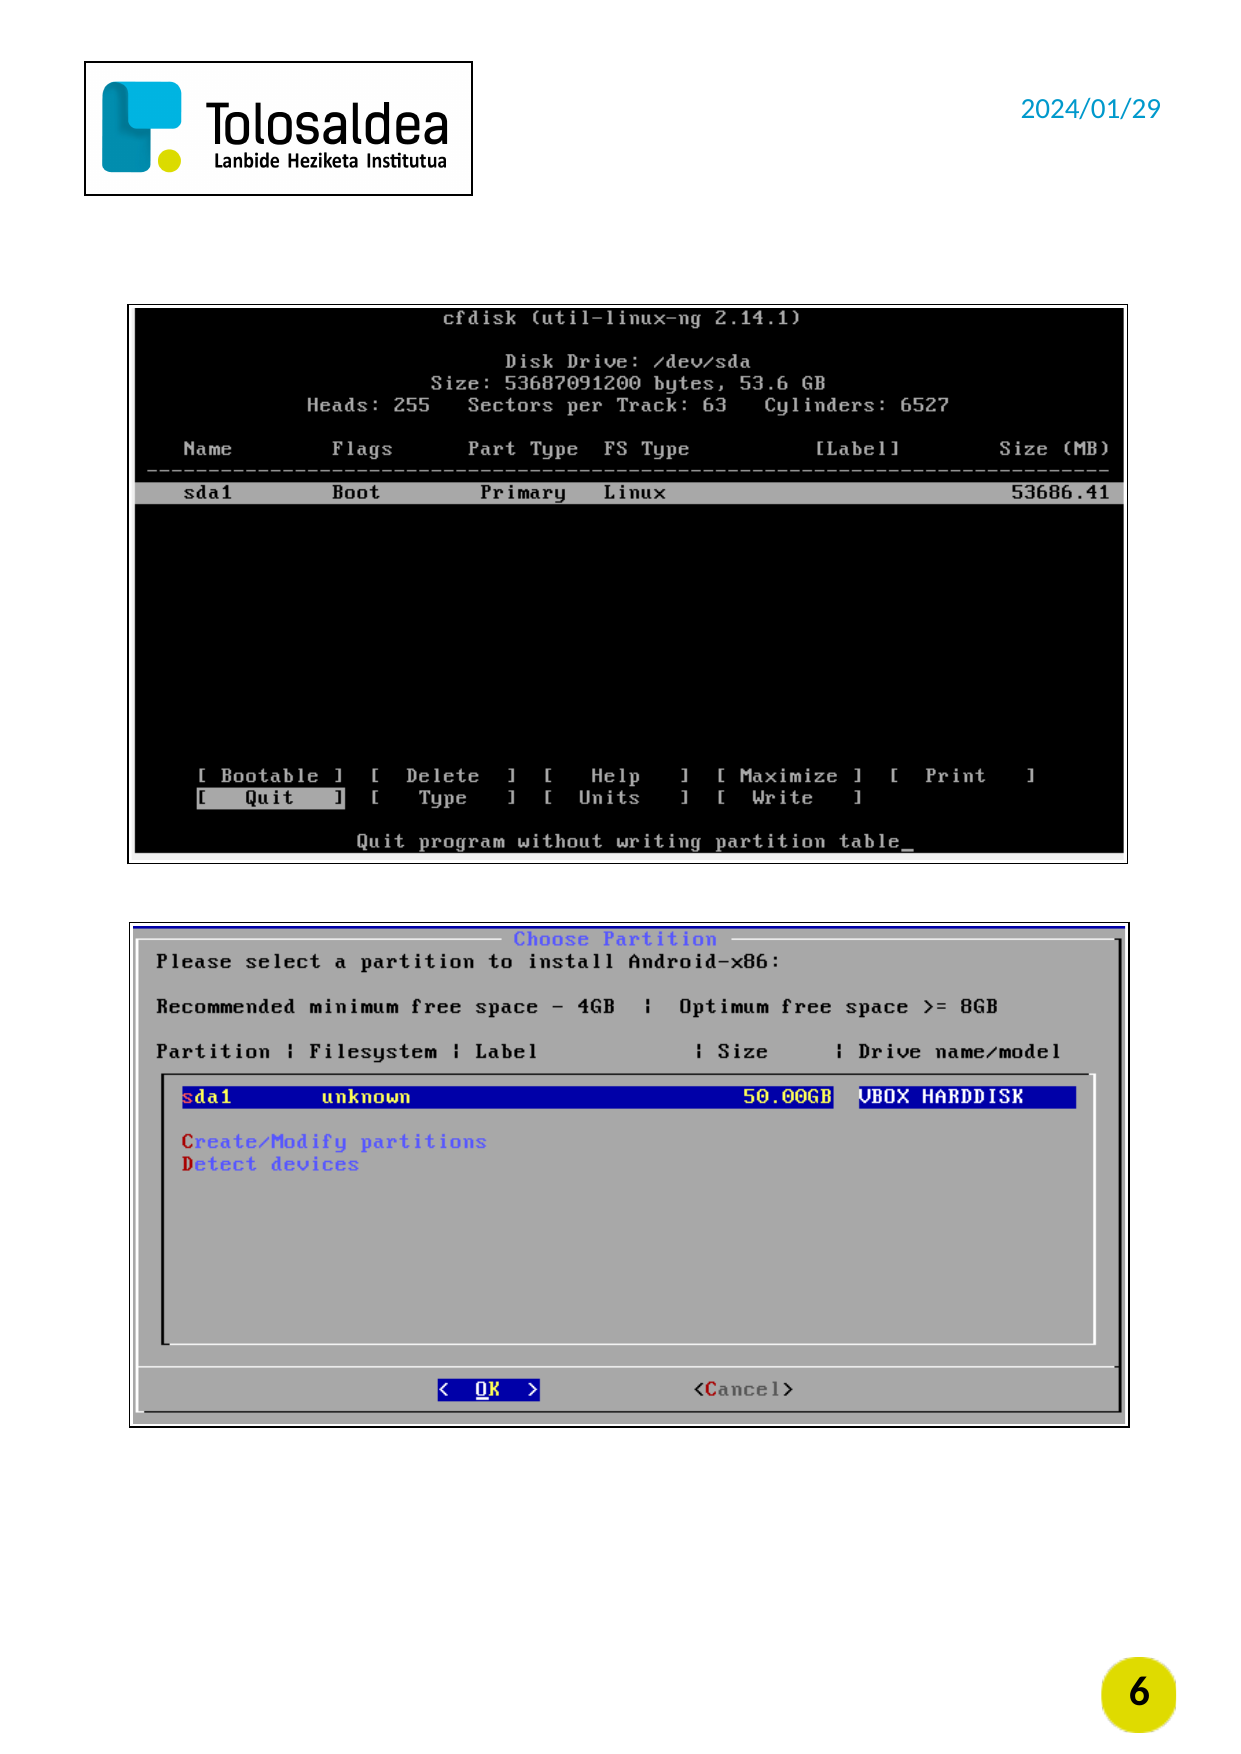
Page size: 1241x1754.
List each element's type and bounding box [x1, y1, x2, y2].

picture [131, 308, 1124, 860]
picture [133, 926, 1126, 1424]
picture [86, 63, 471, 194]
